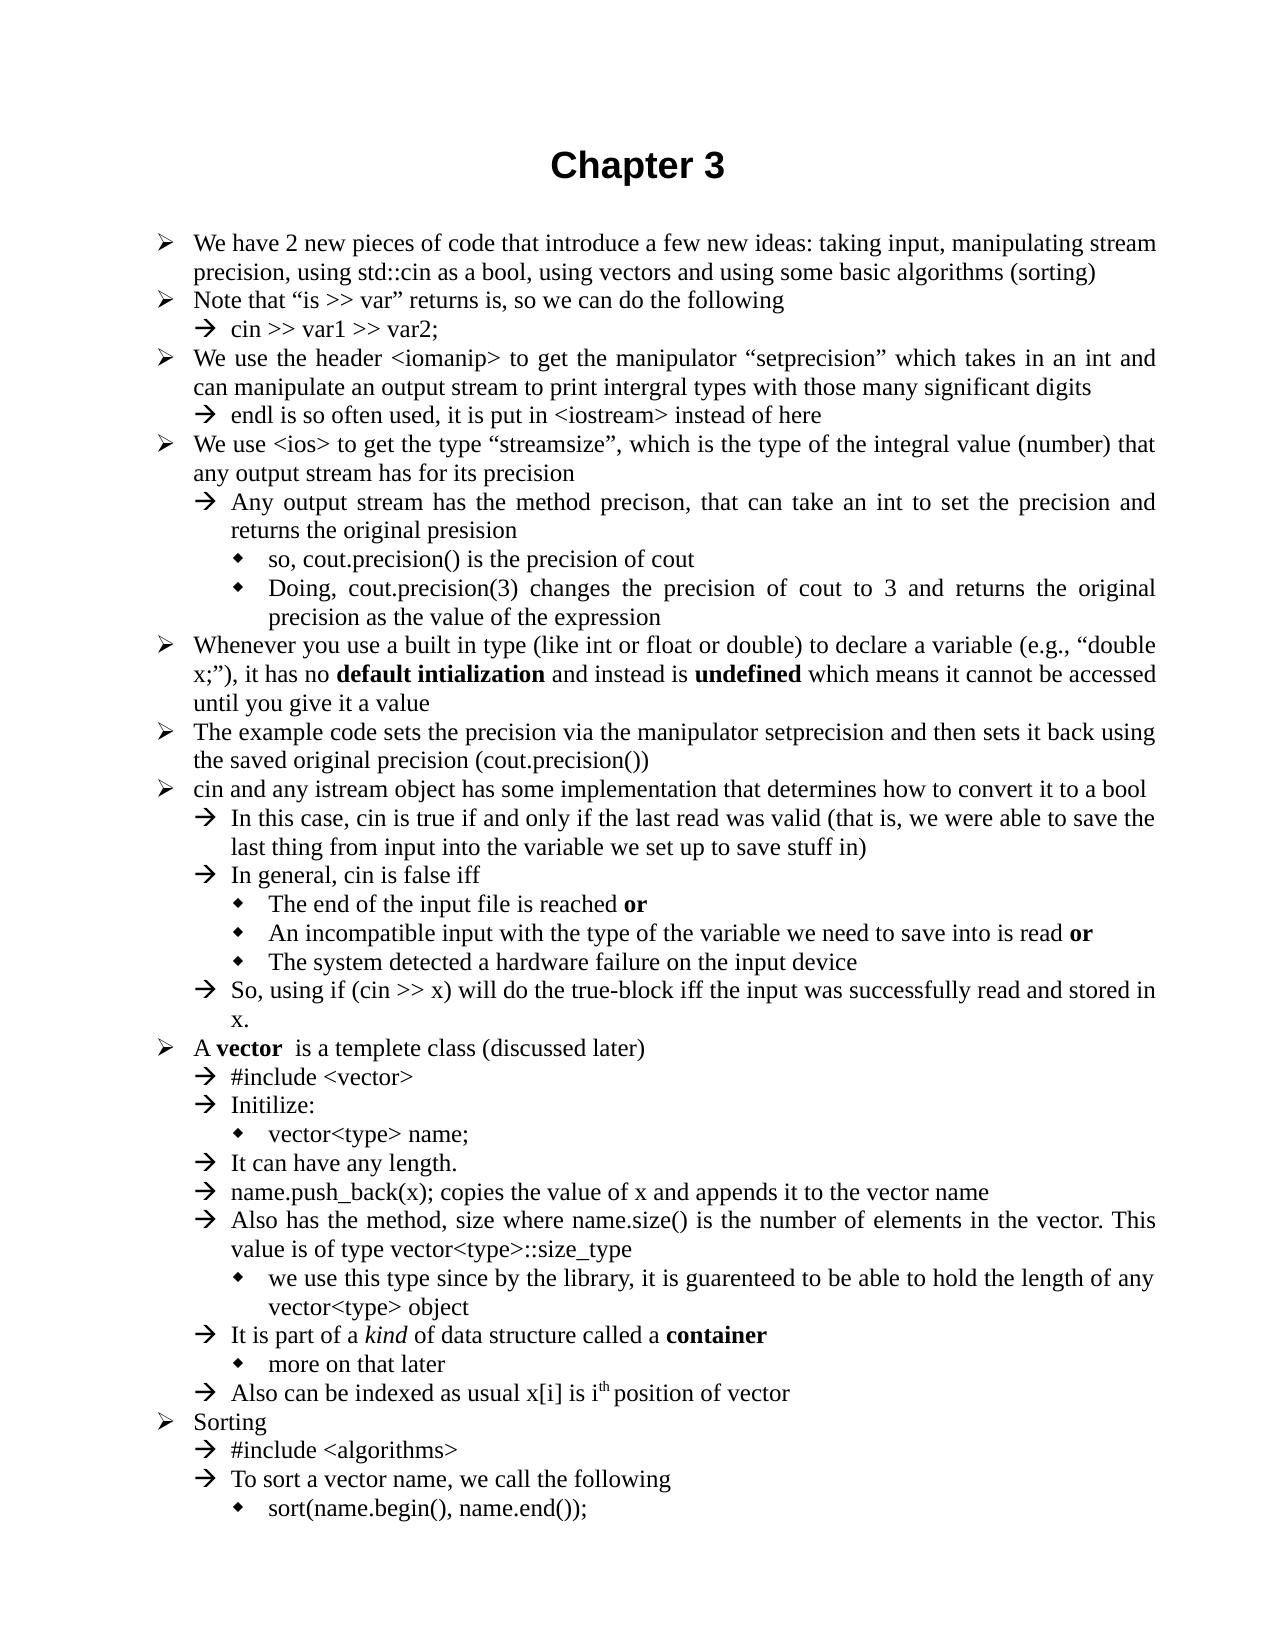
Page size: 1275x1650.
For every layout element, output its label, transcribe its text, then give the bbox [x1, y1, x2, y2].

list It can have any length. [193, 1148, 1157, 1177]
list So, using if (cin >> x) will do the true-block iff the input was successfully read and stored in x. [193, 976, 1157, 1033]
list Also can be indexed as usual x[i] is ith position of vector [193, 1378, 1157, 1407]
list The system detected a hardware failure on the input device [231, 947, 1157, 976]
list Doing, cout.precision(3) changes the precision of cout to 3 and returns the original precision as the value of the expression [231, 573, 1157, 631]
list sort(name.begin(), name.end()); [231, 1493, 1157, 1522]
list more on that later [231, 1349, 1157, 1378]
list #include <vector> [193, 1062, 1157, 1091]
list A vector is a templete class (discussed later) [156, 1033, 1157, 1062]
list We use the header <iomanip> to get the manipulator “setprecision” which takes in an int and can manipulate an output stream to print intergral types with those many significant digits [156, 343, 1157, 401]
list Any output stream has the method precison, that can take an int to set the precision and returns the original presision [193, 487, 1157, 544]
list The end of the input file is reached or [231, 889, 1157, 918]
list vector<type> name; [231, 1119, 1157, 1148]
list #include <algorithms> [193, 1436, 1157, 1464]
list In general, cin is false iff [193, 861, 1157, 889]
list so, cout.precision() is the precision of cout [231, 544, 1157, 573]
list name.push_back(x); copies the value of x and appends it to the vector name [193, 1177, 1157, 1206]
subtitle Chapter 3 [118, 143, 1157, 187]
list The example code sets the precision via the manipulator setprecision and then sets it back using the saved original precision (cout.precision()) [156, 717, 1157, 774]
list Also has the method, size where name.size() is the number of elements in the vector. This value is of type vector<type>::size_type [193, 1206, 1157, 1263]
list To sort a vector name, we call the following [193, 1464, 1157, 1493]
list In this case, cin is true if and only if the last read was valid (that is, we were able to save the last thing from input into the variable we set up to save stuff in) [193, 803, 1157, 861]
list Note that “is >> var” returns is, so we can do the following [156, 286, 1157, 314]
list cin >> var1 >> var2; [193, 314, 1157, 343]
list Initilize: [193, 1091, 1157, 1119]
list We have 2 new pieces of code that introduce a few new ideas: taking input, manipulating stream precision, using std::cin as a bool, using vectors and using some basic algorithms (sorting) [156, 228, 1157, 286]
list We use <ios> to get the type “streamsize”, which is the type of the integral value (number) that any output stream has for its precision [156, 429, 1157, 487]
list we use this type since by the library, it is guarenteed to be able to hold the length of any vector<type> object [231, 1263, 1157, 1321]
list cin and any istream object has some implementation that determines how to convert it to a bool [156, 774, 1157, 803]
list endl is so often used, it is put in <iostream> instead of here [193, 401, 1157, 429]
list It is part of a kind of data structure called a container [193, 1321, 1157, 1349]
list Sorting [156, 1407, 1157, 1436]
list An incompatible input with the type of the variable we need to save into is read or [231, 918, 1157, 947]
list Whenever you use a built in type (like int or float or double) to declare a variable (e.g., “double x;”), it has no default intialization and instead is undefined which means it cannot be accessed until you give it a value [156, 631, 1157, 717]
